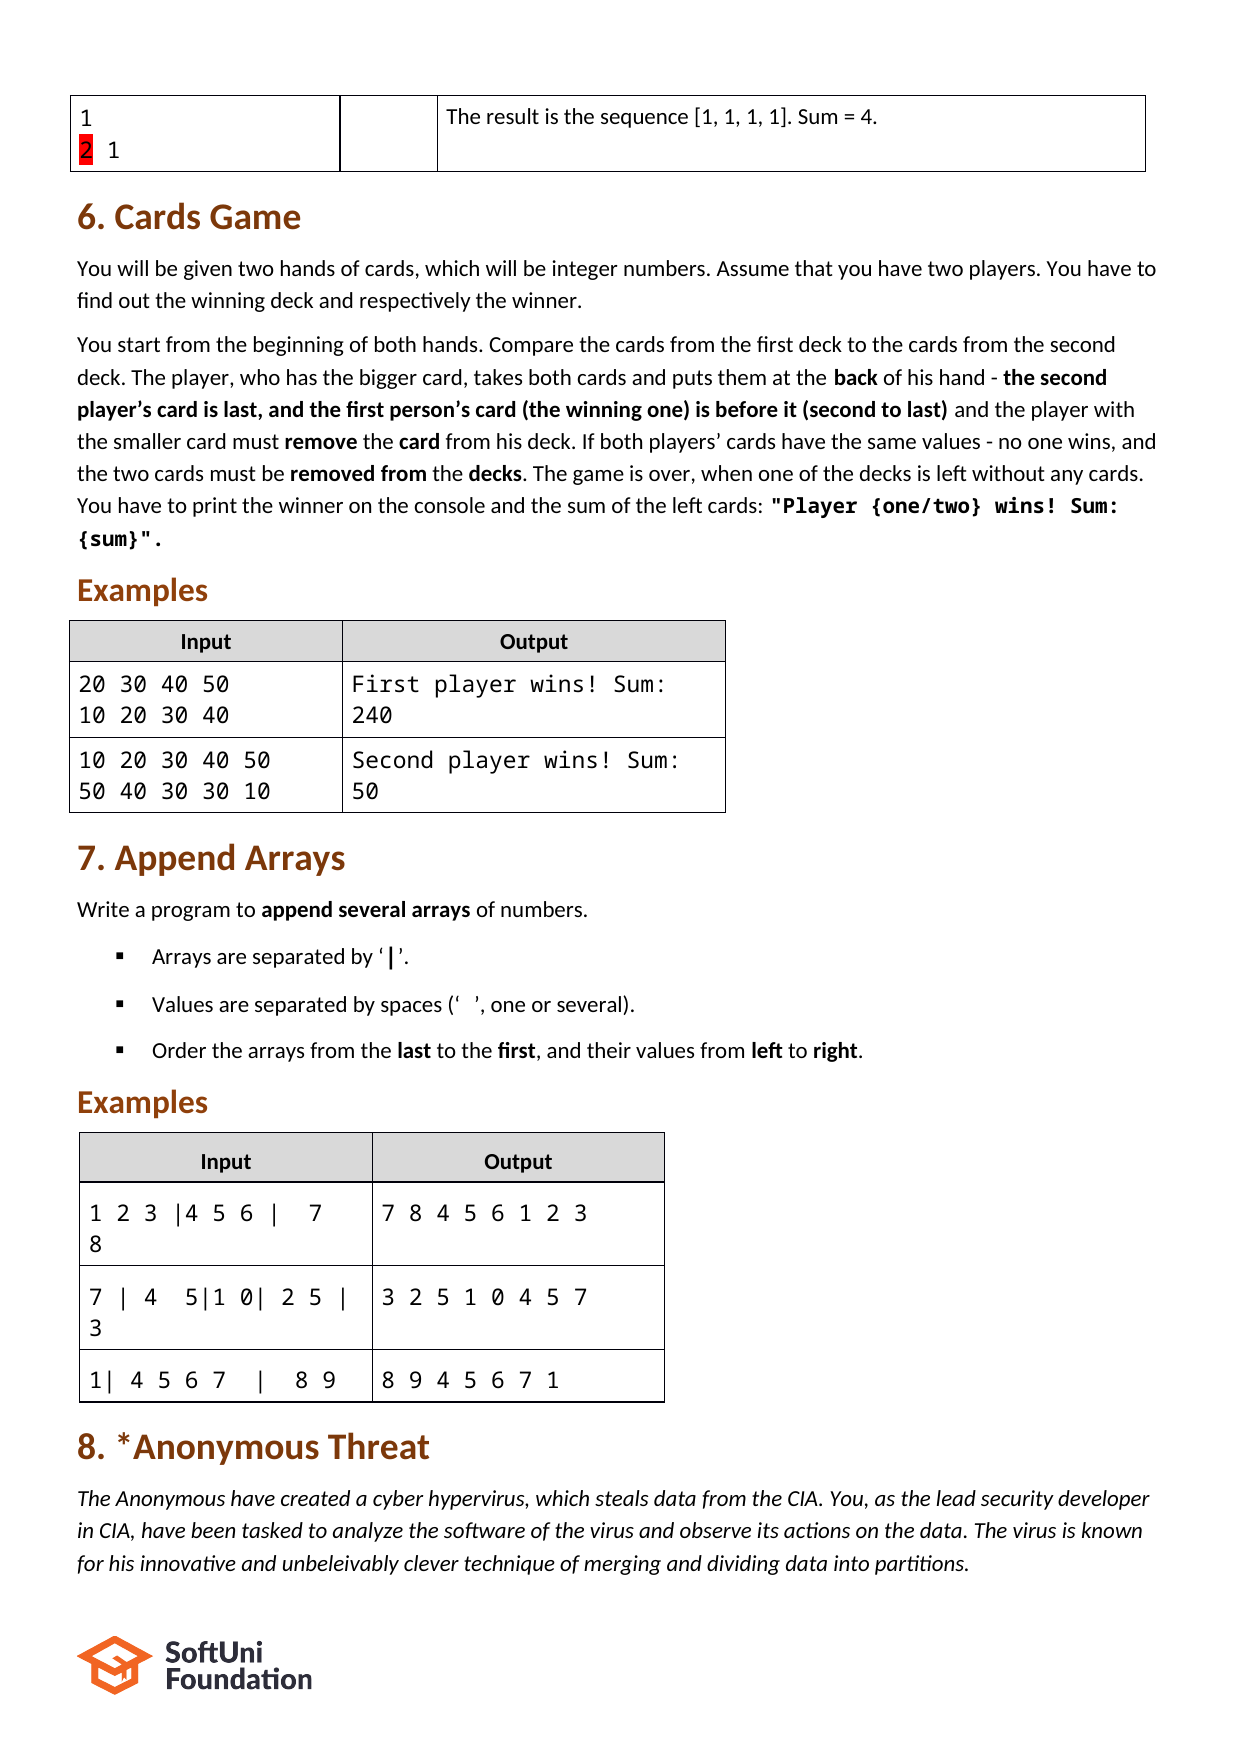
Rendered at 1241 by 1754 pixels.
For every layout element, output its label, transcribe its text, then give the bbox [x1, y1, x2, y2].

subtitle *Anonymous Threat [77, 1423, 1163, 1469]
table_cell 8 9 4 5 6 7 1 [373, 1350, 664, 1401]
subtitle Examples [77, 1081, 1163, 1122]
table_cell First player wins! Sum: 240 [343, 662, 725, 737]
table_cell [341, 96, 437, 171]
table_cell Second player wins! Sum: 50 [343, 738, 725, 812]
table_cell 1| 4 5 6 7 | 8 9 [80, 1350, 372, 1401]
table_header Output [373, 1133, 664, 1181]
list Arrays are separated by ‘|’. [114, 939, 1163, 971]
table_cell 20 30 40 50 10 20 30 40 [70, 662, 342, 737]
text You will be given two hands of cards, which will be integer numbers. Assume that you have two players. You have to find out the winning deck and respectively the winner. [77, 254, 1163, 314]
table_cell The result is the sequence [1, 1, 1, 1]. Sum = 4. [438, 96, 1145, 171]
list Values are separated by spaces (‘ ’, one or several). [114, 988, 1163, 1019]
text The Anonymous have created a cyber hypervirus, which steals data from the CIA. You, as the lead security developer in CIA, have been tasked to analyze the software of the virus and observe its actions on the data. The virus is known for his innovative and unbeleivably clever technique of merging and dividing data into partitions. [77, 1484, 1163, 1577]
table_cell 1 2 3 |4 5 6 | 7 8 [80, 1183, 372, 1265]
text Write a program to append several arrays of numbers. [77, 895, 1163, 923]
subtitle Examples [77, 569, 1163, 610]
table_cell 3 2 5 1 0 4 5 7 [373, 1266, 664, 1349]
table_header Input [80, 1133, 372, 1181]
table_cell 7 | 4 5|1 0| 2 5 |3 [80, 1266, 372, 1349]
table_header Output [343, 621, 725, 661]
table_cell 7 8 4 5 6 1 2 3 [373, 1183, 664, 1265]
list Order the arrays from the last to the first, and their values from left to right. [114, 1036, 1163, 1064]
picture [76, 1636, 312, 1695]
table_header Input [70, 621, 342, 661]
subtitle Append Arrays [77, 834, 1163, 880]
text You start from the beginning of both hands. Compare the cards from the first deck to the cards from the second deck. The player, who has the bigger card, takes both cards and puts them at the back of his hand - the second player’s card is last, and the first person’s card (the winning one) is before it (second to last) and the player with the smaller card must remove the card from his deck. If both players’ cards have the same values - no one wins, and the two cards must be removed from the decks. The game is over, when one of the decks is left without any cards. You have to print the winner on the console and the sum of the left cards: "Player {one/two} wins! Sum: {sum}". [77, 331, 1163, 553]
subtitle Cards Game [77, 193, 1163, 238]
table_cell 10 20 30 40 50 50 40 30 30 10 [70, 738, 342, 812]
table_cell 1 2 1 [71, 96, 339, 171]
